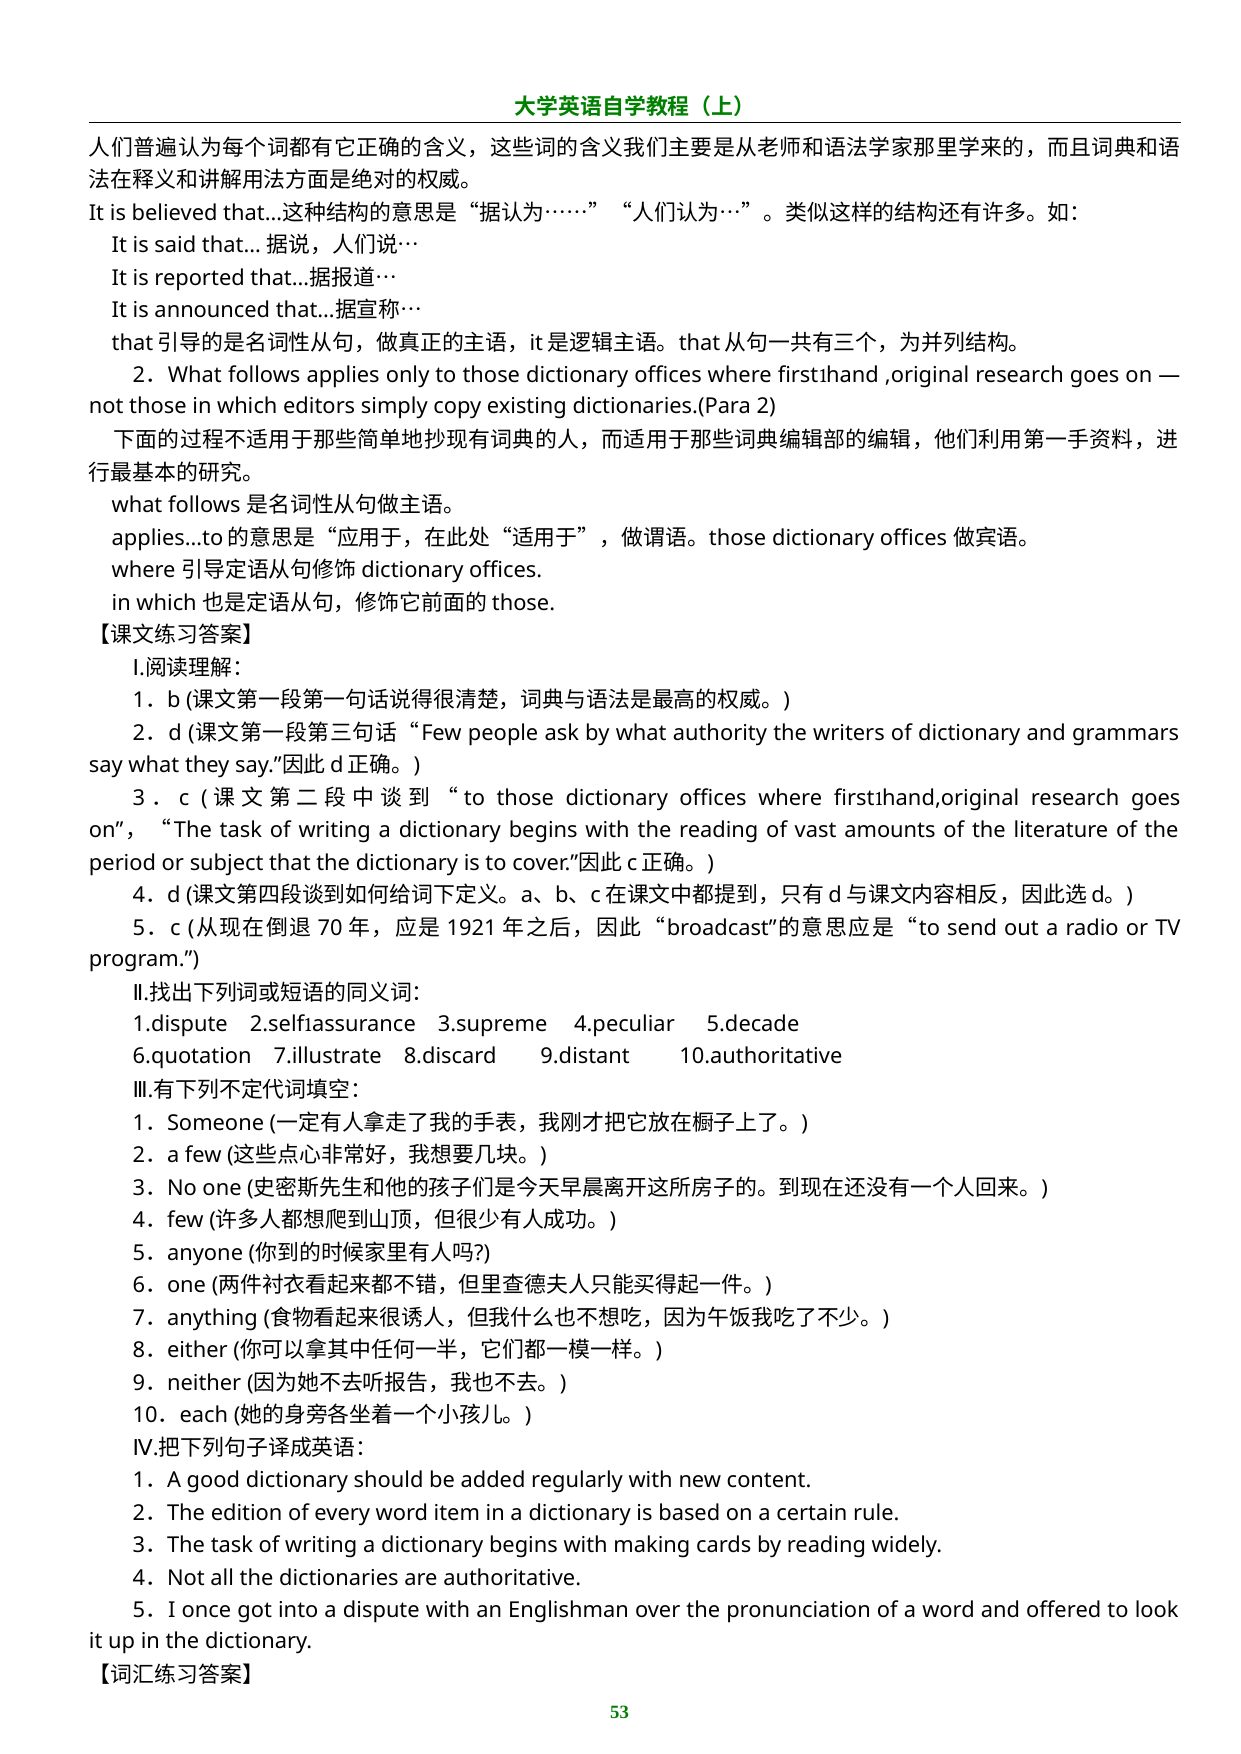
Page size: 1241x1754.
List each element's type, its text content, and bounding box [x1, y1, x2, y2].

text Ⅱ.找出下列词或短语的同义词： [89, 974, 1181, 1007]
text 2．d (课文第一段第三句话“Few people ask by what authority the writers of dictionary and grammars say what they say.”因此d正确。) [89, 714, 1181, 779]
text 1．A good dictionary should be added regularly with new content. [89, 1462, 1181, 1494]
text Ⅰ.阅读理解： [89, 649, 1181, 682]
text 5．c (从现在倒退70年，应是1921年之后，因此“broadcast”的意思应是“to send out a radio or TV program.”) [89, 909, 1181, 974]
text 4．d (课文第四段谈到如何给词下定义。a、b、c在课文中都提到，只有d与课文内容相反，因此选d。) [89, 877, 1181, 909]
text 5．I once got into a dispute with an Englishman over the pronunciation of a word and offered to look it up in the dictionary. [89, 1592, 1181, 1657]
text 3．c (课文第二段中谈到“to those dictionary offices where firsthand,original research goes on”，“The task of writing a dictionary begins with the reading of vast amounts of the literature of the period or subject that the dictionary is to cover.”因此c正确。) [89, 779, 1181, 877]
text 2．a few (这些点心非常好，我想要几块。) [89, 1137, 1181, 1169]
text 4．Not all the dictionaries are authoritative. [89, 1559, 1181, 1592]
text 【词汇练习答案】 [89, 1657, 1181, 1689]
text Ⅳ.把下列句子译成英语： [89, 1429, 1181, 1462]
text 9．neither (因为她不去听报告，我也不去。) [89, 1364, 1181, 1397]
text 7．anything (食物看起来很诱人，但我什么也不想吃，因为午饭我吃了不少。) [89, 1299, 1181, 1332]
text 6.quotation 7.illustrate 8.discard 9.distant 10.authoritative [89, 1039, 1181, 1072]
text 3．No one (史密斯先生和他的孩子们是今天早晨离开这所房子的。到现在还没有一个人回来。) [89, 1169, 1181, 1202]
text 2．The edition of every word item in a dictionary is based on a certain rule. [89, 1494, 1181, 1527]
text 6．one (两件衬衣看起来都不错，但里查德夫人只能买得起一件。) [89, 1267, 1181, 1299]
text Ⅲ.有下列不定代词填空： [89, 1072, 1181, 1104]
text 10．each (她的身旁各坐着一个小孩儿。) [89, 1397, 1181, 1429]
text 8．either (你可以拿其中任何一半，它们都一模一样。) [89, 1332, 1181, 1364]
text 1.dispute 2.selfassurance 3.supreme 4.peculiar 5.decade [89, 1007, 1181, 1039]
text 人们普遍认为每个词都有它正确的含义，这些词的含义我们主要是从老师和语法学家那里学来的，而且词典和语法在释义和讲解用法方面是绝对的权威。 It is believed that…这种结构的意思是“据认为……”“人们认为…”。类似这样的结构还有许多。如： It is said that… 据说，人们说… It is reported that…据报道… It is announced that…据宣称… that引导的是名词性从句，做真正的主语，it是逻辑主语。that从句一共有三个，为并列结构。 [89, 129, 1181, 357]
text 【课文练习答案】 [89, 617, 1181, 649]
text 2．What follows applies only to those dictionary offices where firsthand ,original research goes on —not those in which editors simply copy existing dictionaries.(Para 2) 下面的过程不适用于那些简单地抄现有词典的人，而适用于那些词典编辑部的编辑，他们利用第一手资料，进行最基本的研究。 what follows 是名词性从句做主语。 applies…to的意思是“应用于，在此处“适用于”，做谓语。those dictionary offices 做宾语。 where 引导定语从句修饰 dictionary offices. in which 也是定语从句，修饰它前面的 those. [89, 357, 1181, 617]
text 5．anyone (你到的时候家里有人吗?) [89, 1234, 1181, 1267]
text 4．few (许多人都想爬到山顶，但很少有人成功。) [89, 1202, 1181, 1234]
text 1．b (课文第一段第一句话说得很清楚，词典与语法是最高的权威。) [89, 682, 1181, 714]
text 1．Someone (一定有人拿走了我的手表，我刚才把它放在橱子上了。) [89, 1104, 1181, 1137]
text 3．The task of writing a dictionary begins with making cards by reading widely. [89, 1527, 1181, 1559]
